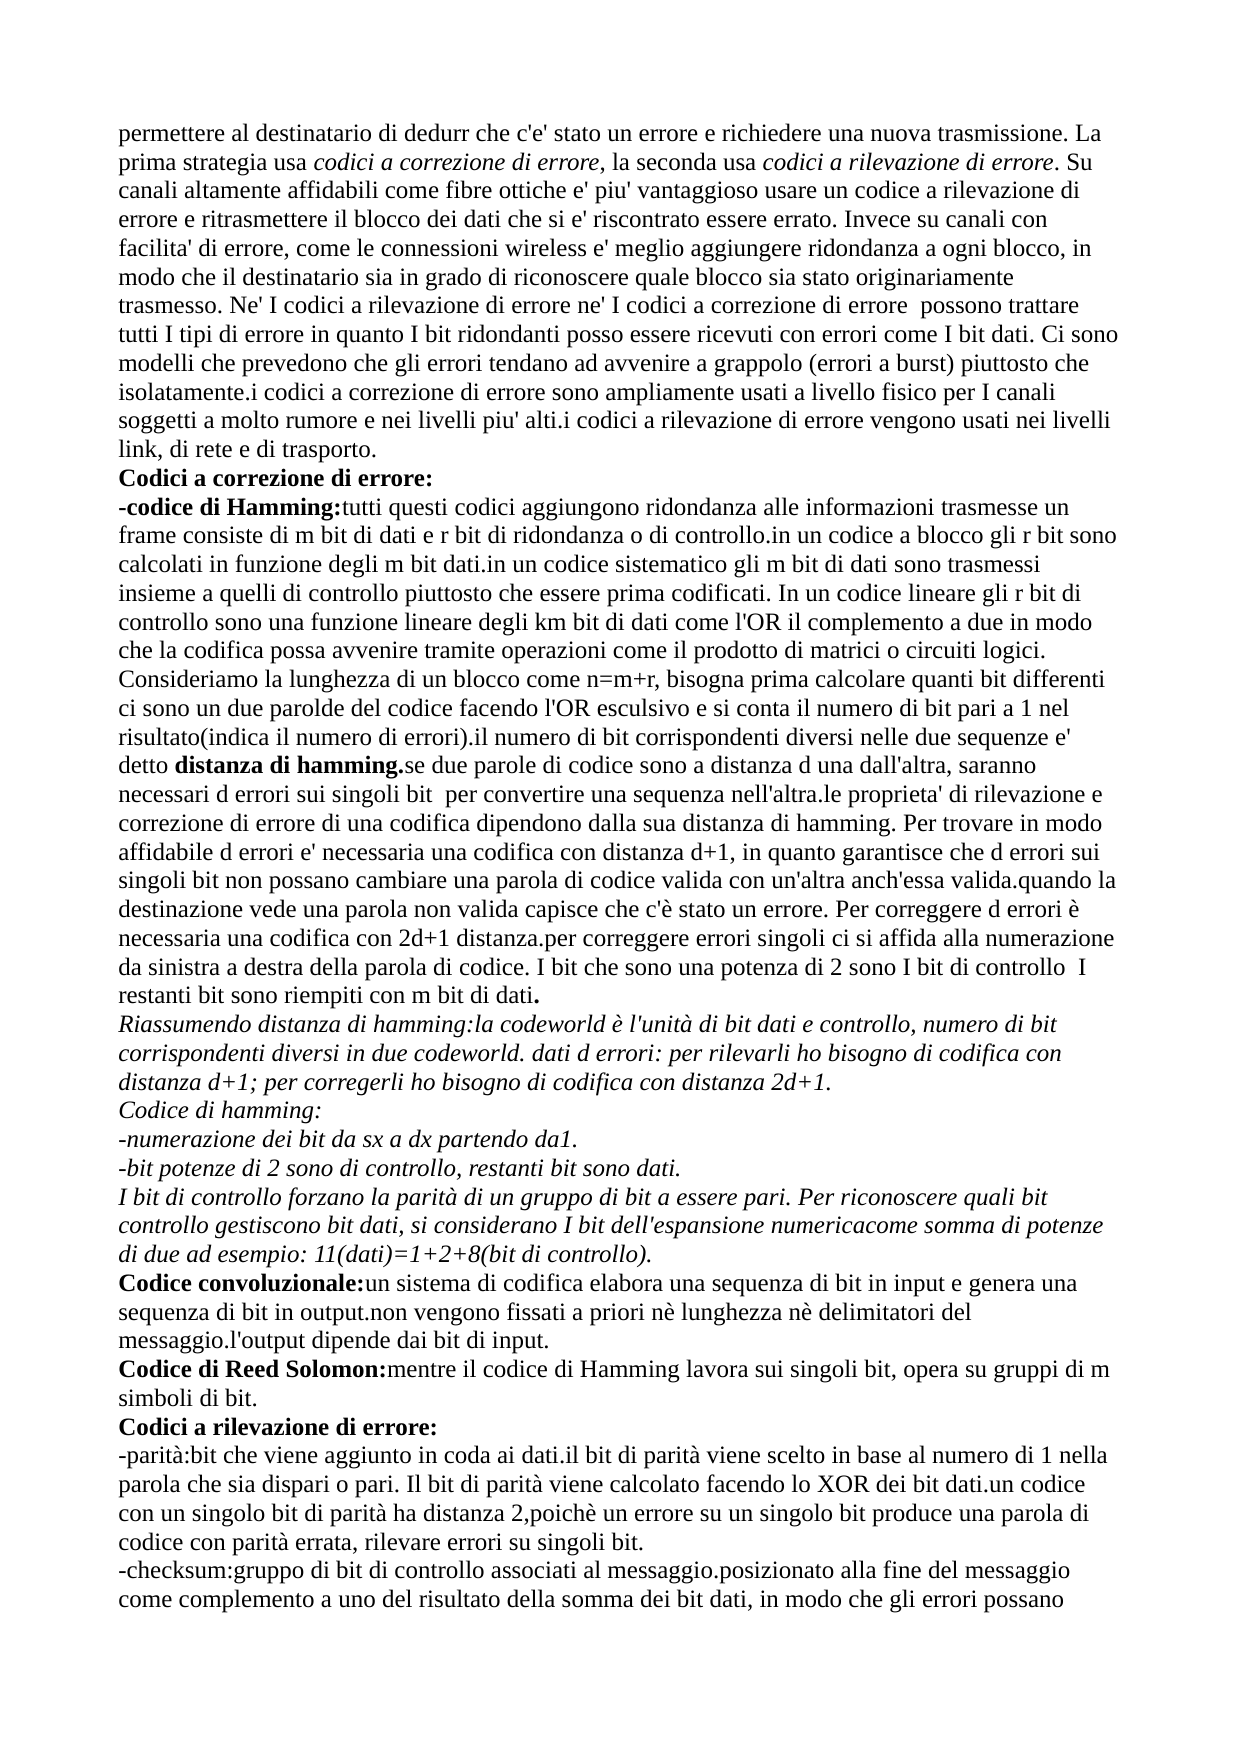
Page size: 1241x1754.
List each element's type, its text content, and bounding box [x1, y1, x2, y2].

text Riassumendo distanza di hamming:la codeworld è l'unità di bit dati e controllo, numero di bit corrispondenti diversi in due codeworld. dati d errori: per rilevarli ho bisogno di codifica con distanza d+1; per corregerli ho bisogno di codifica con distanza 2d+1. [118, 1009, 1122, 1096]
text -bit potenze di 2 sono di controllo, restanti bit sono dati. [118, 1153, 1122, 1182]
text -numerazione dei bit da sx a dx partendo da1. [118, 1124, 1122, 1153]
text -parità:bit che viene aggiunto in coda ai dati.il bit di parità viene scelto in base al numero di 1 nella parola che sia dispari o pari. Il bit di parità viene calcolato facendo lo XOR dei bit dati.un codice con un singolo bit di parità ha distanza 2,poichè un errore su un singolo bit produce una parola di codice con parità errata, rilevare errori su singoli bit. [118, 1441, 1122, 1556]
text Codici a rilevazione di errore: [118, 1412, 1122, 1441]
text -codice di Hamming:tutti questi codici aggiungono ridondanza alle informazioni trasmesse un frame consiste di m bit di dati e r bit di ridondanza o di controllo.in un codice a blocco gli r bit sono calcolati in funzione degli m bit dati.in un codice sistematico gli m bit di dati sono trasmessi insieme a quelli di controllo piuttosto che essere prima codificati. In un codice lineare gli r bit di controllo sono una funzione lineare degli km bit di dati come l'OR il complemento a due in modo che la codifica possa avvenire tramite operazioni come il prodotto di matrici o circuiti logici. Consideriamo la lunghezza di un blocco come n=m+r, bisogna prima calcolare quanti bit differenti ci sono un due parolde del codice facendo l'OR esculsivo e si conta il numero di bit pari a 1 nel risultato(indica il numero di errori).il numero di bit corrispondenti diversi nelle due sequenze e' detto distanza di hamming.se due parole di codice sono a distanza d una dall'altra, saranno necessari d errori sui singoli bit per convertire una sequenza nell'altra.le proprieta' di rilevazione e correzione di errore di una codifica dipendono dalla sua distanza di hamming. Per trovare in modo affidabile d errori e' necessaria una codifica con distanza d+1, in quanto garantisce che d errori sui singoli bit non possano cambiare una parola di codice valida con un'altra anch'essa valida.quando la destinazione vede una parola non valida capisce che c'è stato un errore. Per correggere d errori è necessaria una codifica con 2d+1 distanza.per correggere errori singoli ci si affida alla numerazione da sinistra a destra della parola di codice. I bit che sono una potenza di 2 sono I bit di controllo I restanti bit sono riempiti con m bit di dati. [118, 492, 1122, 1009]
text Codice convoluzionale:un sistema di codifica elabora una sequenza di bit in input e genera una sequenza di bit in output.non vengono fissati a priori nè lunghezza nè delimitatori del messaggio.l'output dipende dai bit di input. [118, 1268, 1122, 1354]
text Codici a correzione di errore: [118, 463, 1122, 492]
text permettere al destinatario di dedurr che c'e' stato un errore e richiedere una nuova trasmissione. La prima strategia usa codici a correzione di errore, la seconda usa codici a rilevazione di errore. Su canali altamente affidabili come fibre ottiche e' piu' vantaggioso usare un codice a rilevazione di errore e ritrasmettere il blocco dei dati che si e' riscontrato essere errato. Invece su canali con facilita' di errore, come le connessioni wireless e' meglio aggiungere ridondanza a ogni blocco, in modo che il destinatario sia in grado di riconoscere quale blocco sia stato originariamente trasmesso. Ne' I codici a rilevazione di errore ne' I codici a correzione di errore possono trattare tutti I tipi di errore in quanto I bit ridondanti posso essere ricevuti con errori come I bit dati. Ci sono modelli che prevedono che gli errori tendano ad avvenire a grappolo (errori a burst) piuttosto che isolatamente.i codici a correzione di errore sono ampliamente usati a livello fisico per I canali soggetti a molto rumore e nei livelli piu' alti.i codici a rilevazione di errore vengono usati nei livelli link, di rete e di trasporto. [118, 118, 1122, 463]
text -checksum:gruppo di bit di controllo associati al messaggio.posizionato alla fine del messaggio come complemento a uno del risultato della somma dei bit dati, in modo che gli errori possano [118, 1556, 1122, 1613]
text Codice di hamming: [118, 1096, 1122, 1124]
text Codice di Reed Solomon:mentre il codice di Hamming lavora sui singoli bit, opera su gruppi di m simboli di bit. [118, 1354, 1122, 1412]
text I bit di controllo forzano la parità di un gruppo di bit a essere pari. Per riconoscere quali bit controllo gestiscono bit dati, si considerano I bit dell'espansione numericacome somma di potenze di due ad esempio: 11(dati)=1+2+8(bit di controllo). [118, 1182, 1122, 1268]
